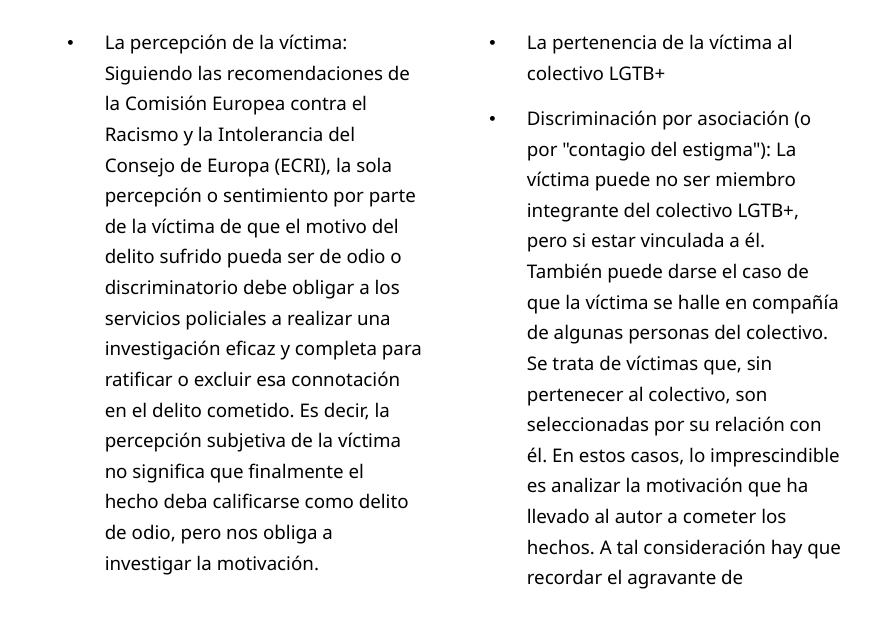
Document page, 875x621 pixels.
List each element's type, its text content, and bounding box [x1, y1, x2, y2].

list La pertenencia de la víctima al colectivo LGTB+ [489, 29, 844, 86]
list Discriminación por asociación (o por "contagio del estigma"): La víctima puede no ser miembro integrante del colectivo LGTB+, pero si estar vinculada a él. También puede darse el caso de que la víctima se halle en compañía de algunas personas del colectivo. Se trata de víctimas que, sin pertenecer al colectivo, son seleccionadas por su relación con él. En estos casos, lo imprescindible es analizar la motivación que ha llevado al autor a cometer los hechos. A tal consideración hay que recordar el agravante de [489, 105, 844, 590]
list La percepción de la víctima: Siguiendo las recomendaciones de la Comisión Europea contra el Racismo y la Intolerancia del Consejo de Europa (ECRI), la sola percepción o sentimiento por parte de la víctima de que el motivo del delito sufrido pueda ser de odio o discriminatorio debe obligar a los servicios policiales a realizar una investigación eficaz y completa para ratificar o excluir esa connotación en el delito cometido. Es decir, la percepción subjetiva de la víctima no significa que finalmente el hecho deba calificarse como delito de odio, pero nos obliga a investigar la motivación. [67, 29, 422, 576]
